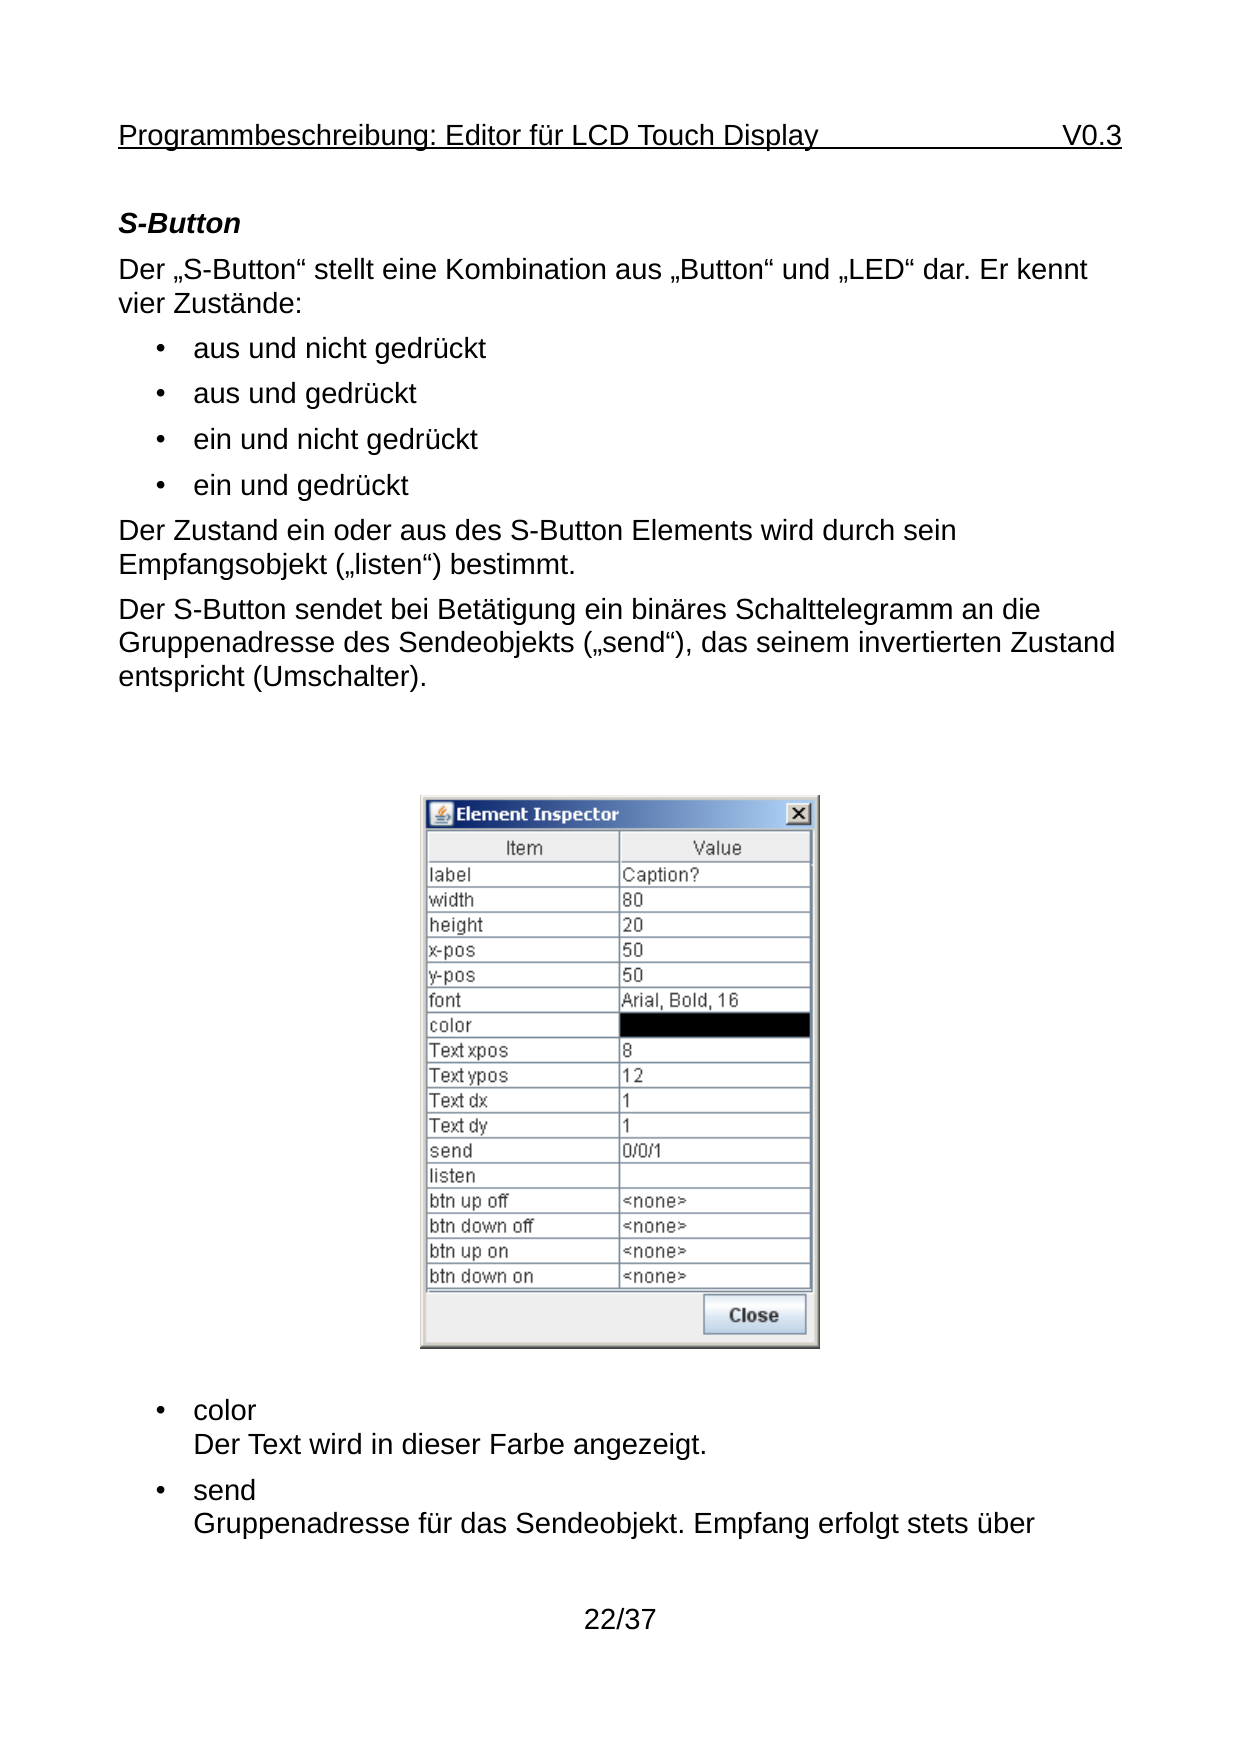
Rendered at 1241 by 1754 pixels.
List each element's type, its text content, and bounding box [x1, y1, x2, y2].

picture [420, 795, 820, 1349]
list ein und nicht gedrückt [156, 422, 1122, 456]
list aus und gedrückt [156, 377, 1122, 410]
list send Gruppenadresse für das Sendeobjekt. Empfang erfolgt stets über [156, 1472, 1122, 1540]
list ein und gedrückt [156, 468, 1122, 501]
text Der „S-Button“ stellt eine Kombination aus „Button“ und „LED“ dar. Er kennt vier Zustände: [118, 252, 1122, 319]
text Der Zustand ein oder aus des S-Button Elements wird durch sein Empfangsobjekt („listen“) bestimmt. [118, 513, 1122, 580]
subtitle S-Button [118, 206, 1122, 240]
list color Der Text wird in dieser Farbe angezeigt. [156, 1393, 1122, 1461]
list aus und nicht gedrückt [156, 331, 1122, 365]
text Der S-Button sendet bei Betätigung ein binäres Schalttelegramm an die Gruppenadresse des Sendeobjekts („send“), das seinem invertierten Zustand entspricht (Umschalter). [118, 592, 1122, 693]
